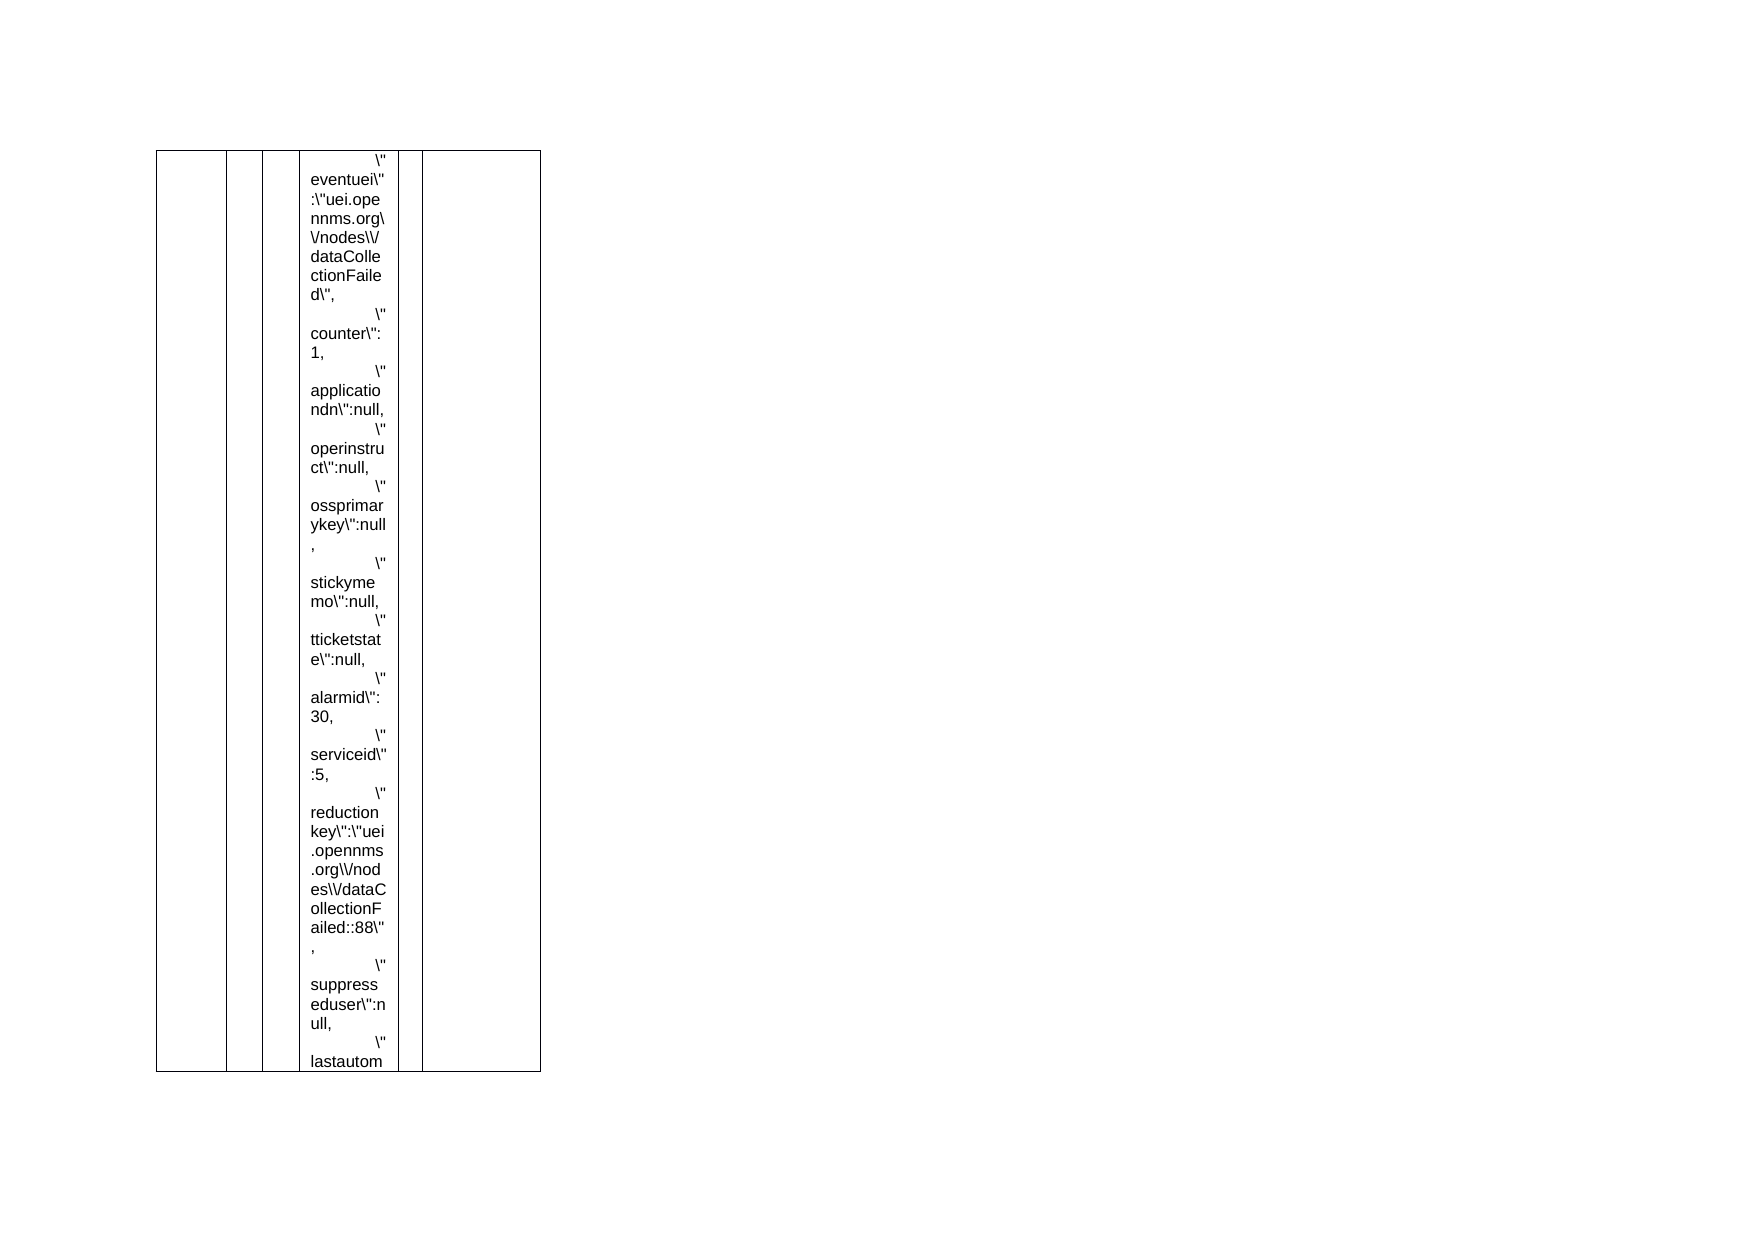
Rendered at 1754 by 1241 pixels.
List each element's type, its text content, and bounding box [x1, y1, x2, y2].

table_cell [423, 151, 540, 1071]
table_cell \"eventuei\":\"uei.opennms.org\\/nodes\\/dataCollectionFailed\", \"counter\":1, \"applicationdn\":null, \"operinstruct\":null, \"ossprimarykey\":null, \"stickymemo\":null, \"tticketstate\":null, \"alarmid\":30, \"serviceid\":5, \"reductionkey\":\"uei.opennms.org\\/nodes\\/dataCollectionFailed::88\", \"suppresseduser\":null, \"lastautom [300, 151, 398, 1071]
table_cell [227, 151, 262, 1071]
table_cell [157, 151, 226, 1071]
table_cell [399, 151, 422, 1071]
table_cell [263, 151, 299, 1071]
